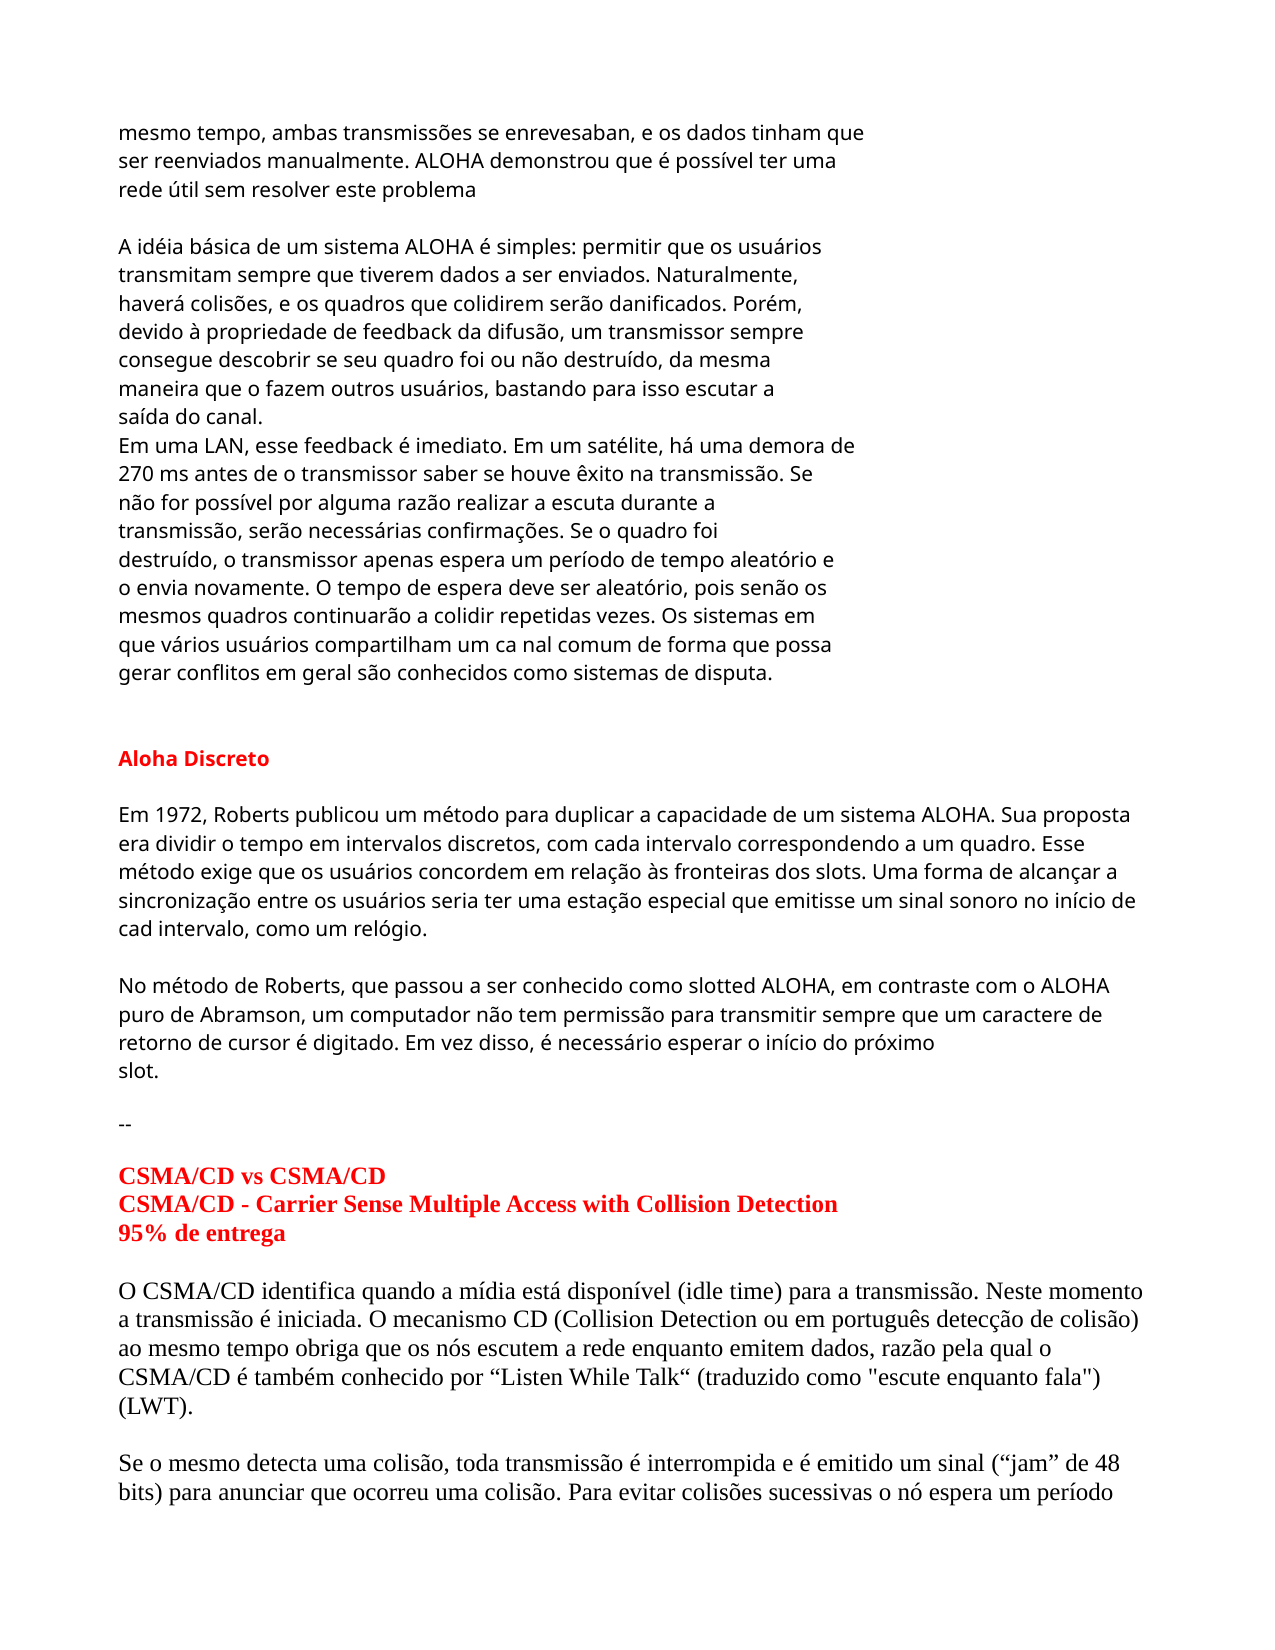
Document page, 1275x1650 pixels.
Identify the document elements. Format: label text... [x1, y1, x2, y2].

text CSMA/CD vs CSMA/CD CSMA/CD - Carrier Sense Multiple Access with Collision Detection 95% de entrega O CSMA/CD identifica quando a mídia está disponível (idle time) para a transmissão. Neste momento a transmissão é iniciada. O mecanismo CD (Collision Detection ou em português detecção de colisão) ao mesmo tempo obriga que os nós escutem a rede enquanto emitem dados, razão pela qual o CSMA/CD é também conhecido por “Listen While Talk“ (traduzido como "escute enquanto fala") (LWT). Se o mesmo detecta uma colisão, toda transmissão é interrompida e é emitido um sinal (“jam” de 48 bits) para anunciar que ocorreu uma colisão. Para evitar colisões sucessivas o nó espera um período [118, 1161, 1157, 1506]
text -- [118, 1109, 1157, 1137]
text mesmo tempo, ambas transmissões se enrevesaban, e os dados tinham que ser reenviados manualmente. ALOHA demonstrou que é possível ter uma rede útil sem resolver este problema A idéia básica de um sistema ALOHA é simples: permitir que os usuários transmitam sempre que tiverem dados a ser enviados. Naturalmente, haverá colisões, e os quadros que colidirem serão danificados. Porém, devido à propriedade de feedback da difusão, um transmissor sempre consegue descobrir se seu quadro foi ou não destruído, da mesma maneira que o fazem outros usuários, bastando para isso escutar a saída do canal. Em uma LAN, esse feedback é imediato. Em um satélite, há uma demora de 270 ms antes de o transmissor saber se houve êxito na transmissão. Se não for possível por alguma razão realizar a escuta durante a transmissão, serão necessárias confirmações. Se o quadro foi destruído, o transmissor apenas espera um período de tempo aleatório e o envia novamente. O tempo de espera deve ser aleatório, pois senão os mesmos quadros continuarão a colidir repetidas vezes. Os sistemas em que vários usuários compartilham um ca nal comum de forma que possa gerar conflitos em geral são conhecidos como sistemas de disputa. Aloha Discreto Em 1972, Roberts publicou um método para duplicar a capacidade de um sistema ALOHA. Sua proposta era dividir o tempo em intervalos discretos, com cada intervalo correspondendo a um quadro. Esse método exige que os usuários concordem em relação às fronteiras dos slots. Uma forma de alcançar a sincronização entre os usuários seria ter uma estação especial que emitisse um sinal sonoro no início de cad intervalo, como um relógio. No método de Roberts, que passou a ser conhecido como slotted ALOHA, em contraste com o ALOHA puro de Abramson, um computador não tem permissão para transmitir sempre que um caractere de retorno de cursor é digitado. Em vez disso, é necessário esperar o início do próximo slot. [118, 118, 1157, 1085]
